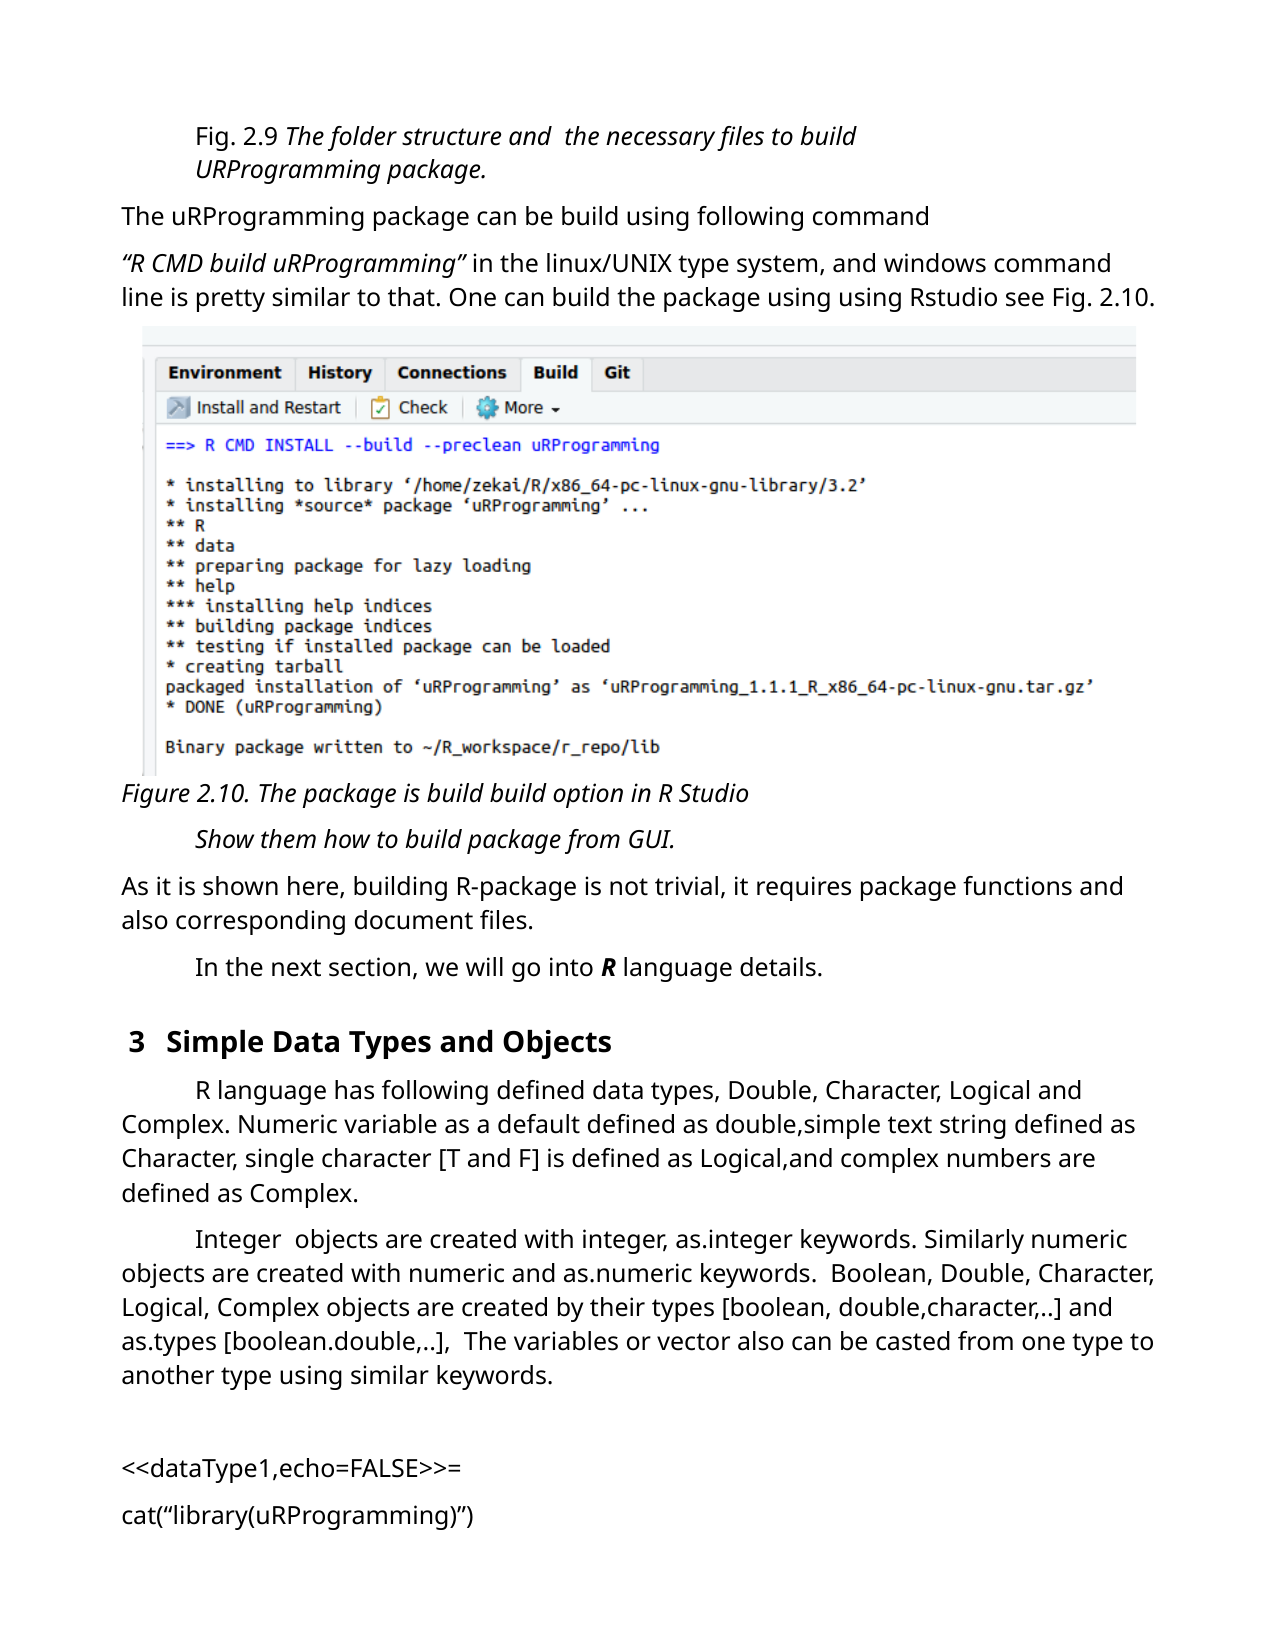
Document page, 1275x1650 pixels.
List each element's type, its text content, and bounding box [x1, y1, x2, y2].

text “R CMD build uRProgramming” in the linux/UNIX type system, and windows command line is pretty similar to that. One can build the package using using Rstudio see Fig. 2.10. [121, 245, 1158, 313]
subtitle Simple Data Types and Objects [121, 1021, 1158, 1061]
picture [142, 326, 1137, 776]
text <<dataType1,echo=FALSE>>= [121, 1451, 1158, 1485]
text As it is shown here, building R-package is not trivial, it requires package functions and also corresponding document files. [121, 869, 1158, 937]
text In the next section, we will go into R language details. [121, 949, 1158, 983]
text cat(“library(uRProgramming)”) [121, 1498, 1158, 1532]
text R language has following defined data types, Double, Character, Logical and Complex. Numeric variable as a default defined as double,simple text string defined as Character, single character [T and F] is defined as Logical,and complex numbers are defined as Complex. [121, 1073, 1158, 1209]
text The uRProgramming package can be build using following command [121, 199, 1158, 233]
text Fig. 2.9 The folder structure and the necessary files to build URProgramming package. [121, 118, 1158, 186]
text Integer objects are created with integer, as.integer keywords. Similarly numeric objects are created with numeric and as.numeric keywords. Boolean, Double, Character, Logical, Complex objects are created by their types [boolean, double,character,..] and as.types [boolean.double,..], The variables or vector also can be casted from one type to another type using similar keywords. [121, 1222, 1158, 1392]
text Figure 2.10. The package is build build option in R Studio [121, 326, 1158, 809]
text Show them how to build package from GUI. [121, 822, 1158, 856]
